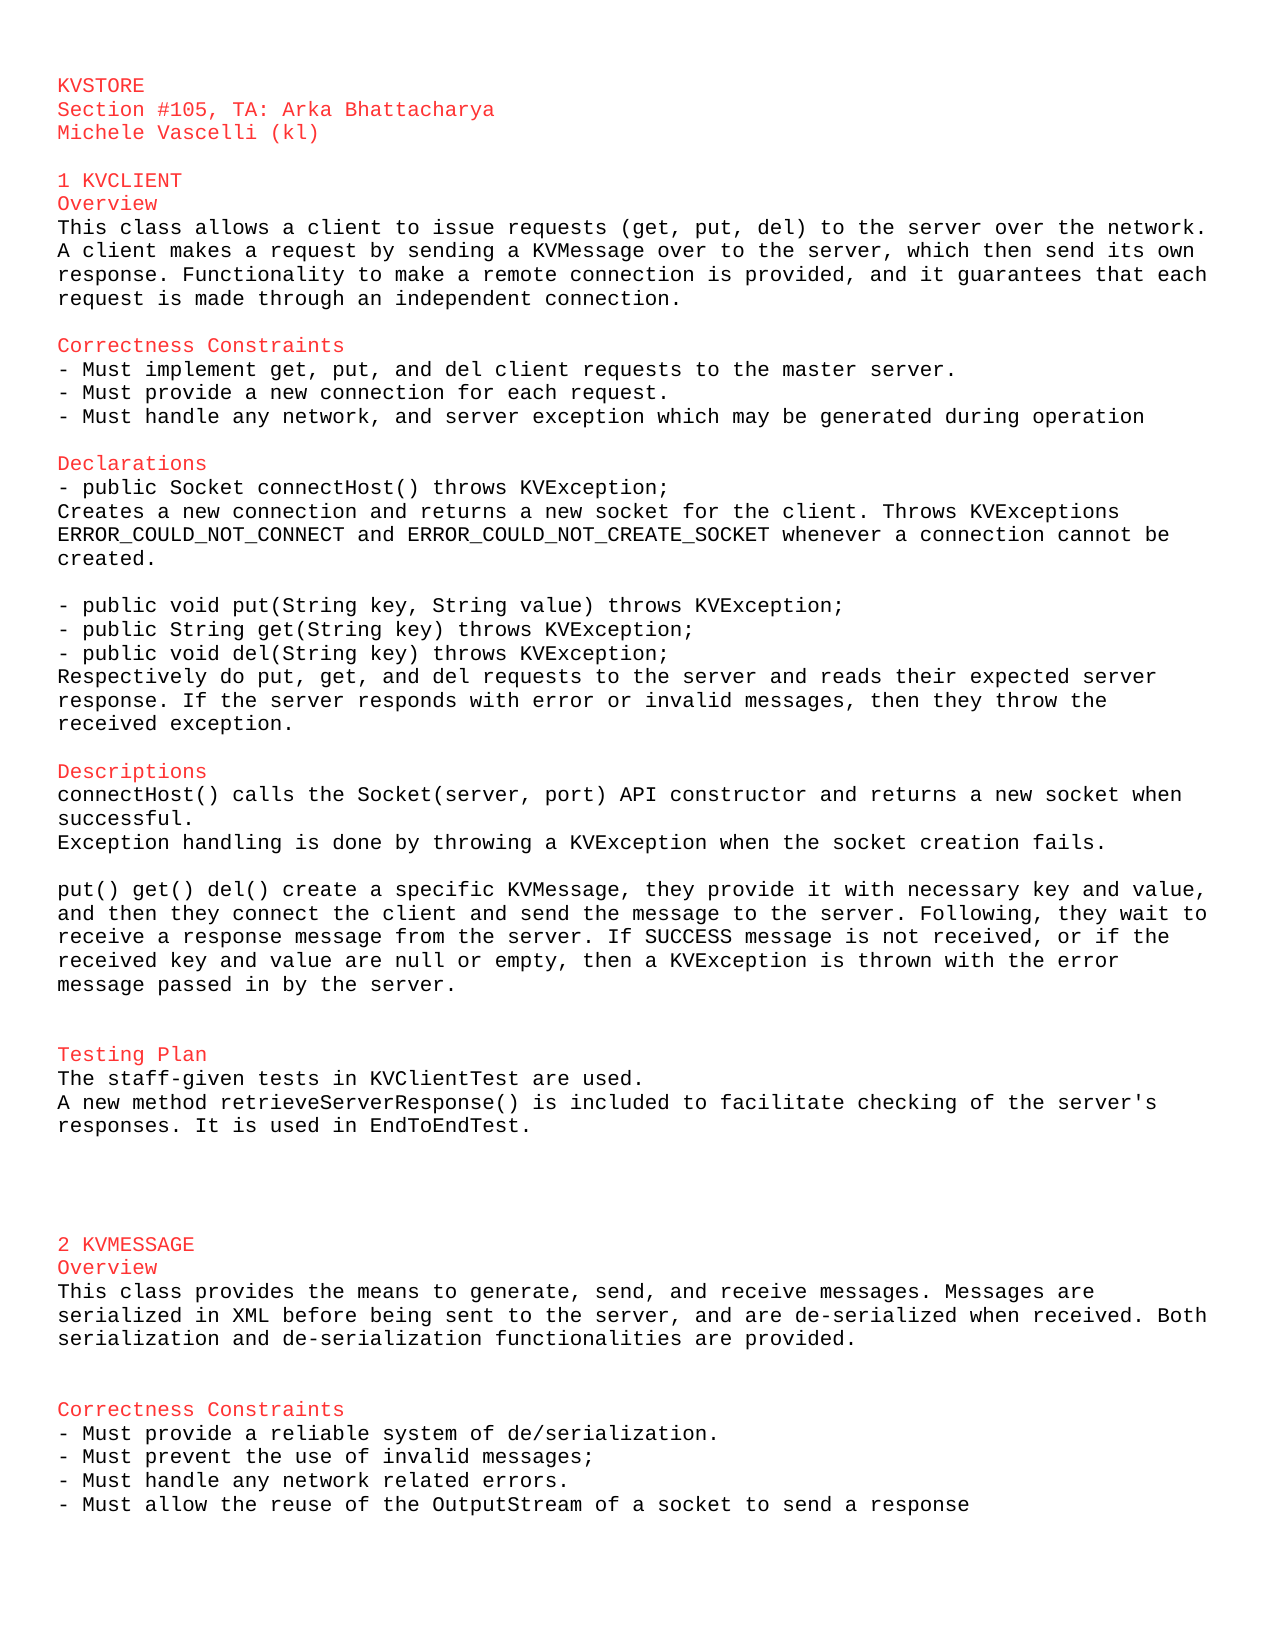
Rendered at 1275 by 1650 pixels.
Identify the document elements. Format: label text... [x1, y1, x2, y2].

text - public void put(String key, String value) throws KVException; [57, 595, 1218, 619]
text A new method retrieveServerResponse() is included to facilitate checking of the server's responses. It is used in EndToEndTest. [57, 1092, 1218, 1139]
text 1 KVCLIENT [57, 169, 1218, 193]
text - public void del(String key) throws KVException; [57, 642, 1218, 666]
text The staff-given tests in KVClientTest are used. [57, 1068, 1218, 1092]
text put() get() del() create a specific KVMessage, they provide it with necessary key and value, and then they connect the client and send the message to the server. Following, they wait to receive a response message from the server. If SUCCESS message is not received, or if the received key and value are null or empty, then a KVException is thrown with the error message passed in by the server. [57, 879, 1218, 997]
text connectHost() calls the Socket(server, port) API constructor and returns a new socket when successful. [57, 784, 1218, 832]
text - Must provide a reliable system of de/serialization. [57, 1423, 1218, 1446]
text This class allows a client to issue requests (get, put, del) to the server over the network. A client makes a request by sending a KVMessage over to the server, which then send its own response. Functionality to make a remote connection is provided, and it guarantees that each request is made through an independent connection. [57, 217, 1218, 311]
text - Must provide a new connection for each request. [57, 382, 1218, 406]
text Declarations [57, 453, 1218, 477]
text 2 KVMESSAGE [57, 1234, 1218, 1257]
text Creates a new connection and returns a new socket for the client. Throws KVExceptions ERROR_COULD_NOT_CONNECT and ERROR_COULD_NOT_CREATE_SOCKET whenever a connection cannot be created. [57, 501, 1218, 572]
text - Must handle any network, and server exception which may be generated during operation [57, 406, 1218, 430]
text Testing Plan [57, 1044, 1218, 1068]
text Section #105, TA: Arka Bhattacharya [57, 99, 1218, 122]
text Exception handling is done by throwing a KVException when the socket creation fails. [57, 832, 1218, 855]
text Respectively do put, get, and del requests to the server and reads their expected server response. If the server responds with error or invalid messages, then they throw the received exception. [57, 666, 1218, 737]
text - Must handle any network related errors. [57, 1470, 1218, 1494]
text This class provides the means to generate, send, and receive messages. Messages are serialized in XML before being sent to the server, and are de-serialized when received. Both serialization and de-serialization functionalities are provided. [57, 1281, 1218, 1352]
text KVSTORE [57, 75, 1218, 99]
text Michele Vascelli (kl) [57, 122, 1218, 146]
text Correctness Constraints [57, 1399, 1218, 1423]
text - Must prevent the use of invalid messages; [57, 1446, 1218, 1470]
text - Must implement get, put, and del client requests to the master server. [57, 359, 1218, 382]
text Overview [57, 193, 1218, 217]
text Correctness Constraints [57, 335, 1218, 359]
text - public Socket connectHost() throws KVException; [57, 477, 1218, 501]
text - public String get(String key) throws KVException; [57, 619, 1218, 642]
text Overview [57, 1257, 1218, 1281]
text - Must allow the reuse of the OutputStream of a socket to send a response [57, 1494, 1218, 1517]
text Descriptions [57, 761, 1218, 784]
